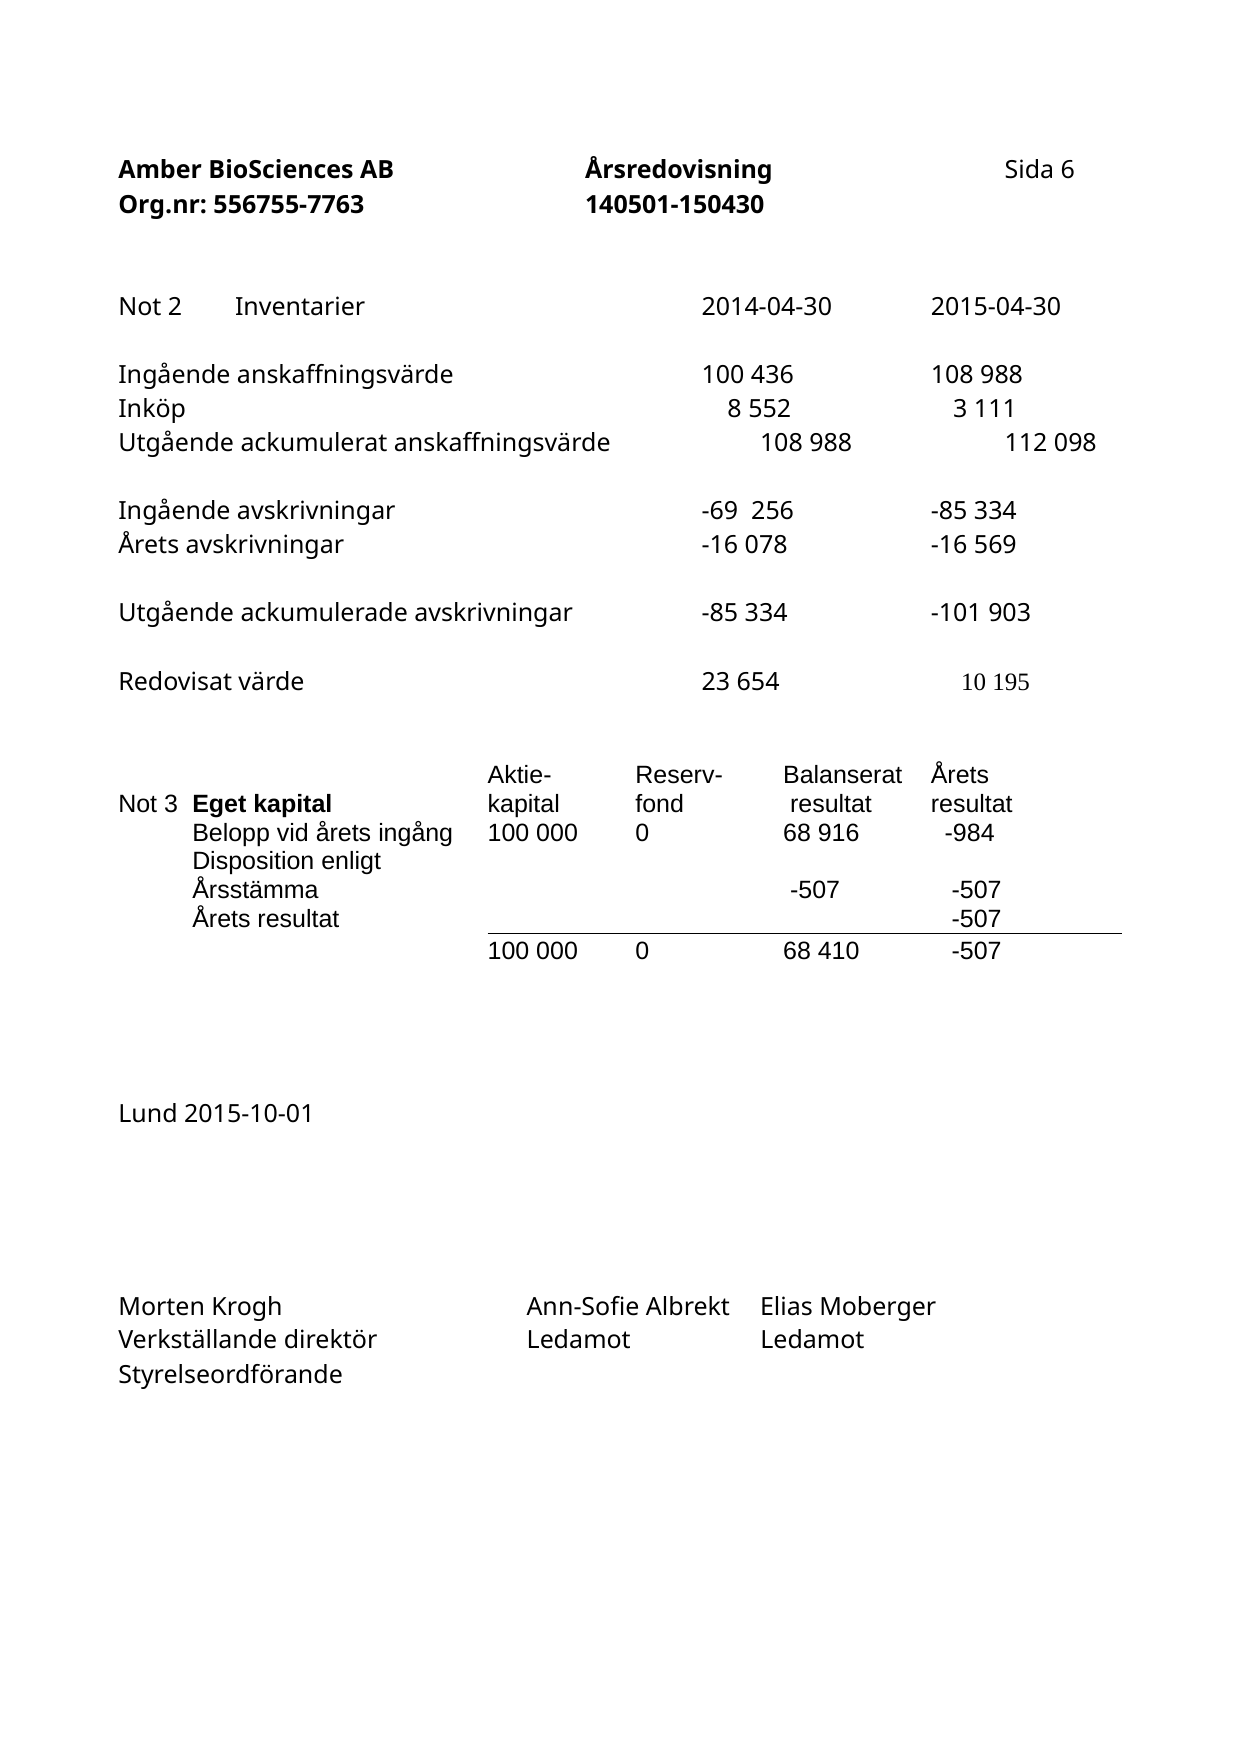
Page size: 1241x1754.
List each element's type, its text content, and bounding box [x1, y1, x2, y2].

text 100 000 0 68 410 -507 [487, 934, 1122, 964]
text Morten Krogh Ann-Sofie Albrekt Elias Moberger [118, 1288, 1122, 1322]
text Styrelseordförande [118, 1356, 1122, 1390]
text Årets resultat -507 [118, 904, 1122, 932]
text Årets avskrivningar -16 078 -16 569 [118, 527, 1122, 595]
text Disposition enligt [118, 846, 1122, 875]
text Lund 2015-10-01 [118, 1095, 1122, 1129]
text Redovisat värde 23 654 10 195 [118, 663, 1122, 697]
text Verkställande direktör Ledamot Ledamot [118, 1322, 1122, 1356]
text Inköp 8 552 3 111 [118, 391, 1122, 425]
text Årsstämma -507 -507 [118, 875, 1122, 904]
text Not 3 Eget kapital kapital fond resultat resultat [118, 789, 1122, 817]
text Utgående ackumulerade avskrivningar -85 334 -101 903 [118, 595, 1122, 629]
text Org.nr: 556755-7763 140501-150430 [118, 186, 1122, 220]
text Aktie- Reserv- Balanserat Årets [340, 760, 1122, 789]
text Belopp vid årets ingång 100 000 0 68 916 -984 [118, 817, 1122, 846]
text Ingående anskaffningsvärde 100 436 108 988 [118, 357, 1122, 391]
text Not 2 Inventarier 2014-04-30 2015-04-30 [118, 288, 1122, 322]
text Ingående avskrivningar -69 256 -85 334 [118, 493, 1122, 527]
text Utgående ackumulerat anskaffningsvärde 108 988 112 098 [118, 425, 1122, 459]
text Amber BioSciences AB Årsredovisning Sida 6 [118, 152, 1122, 186]
